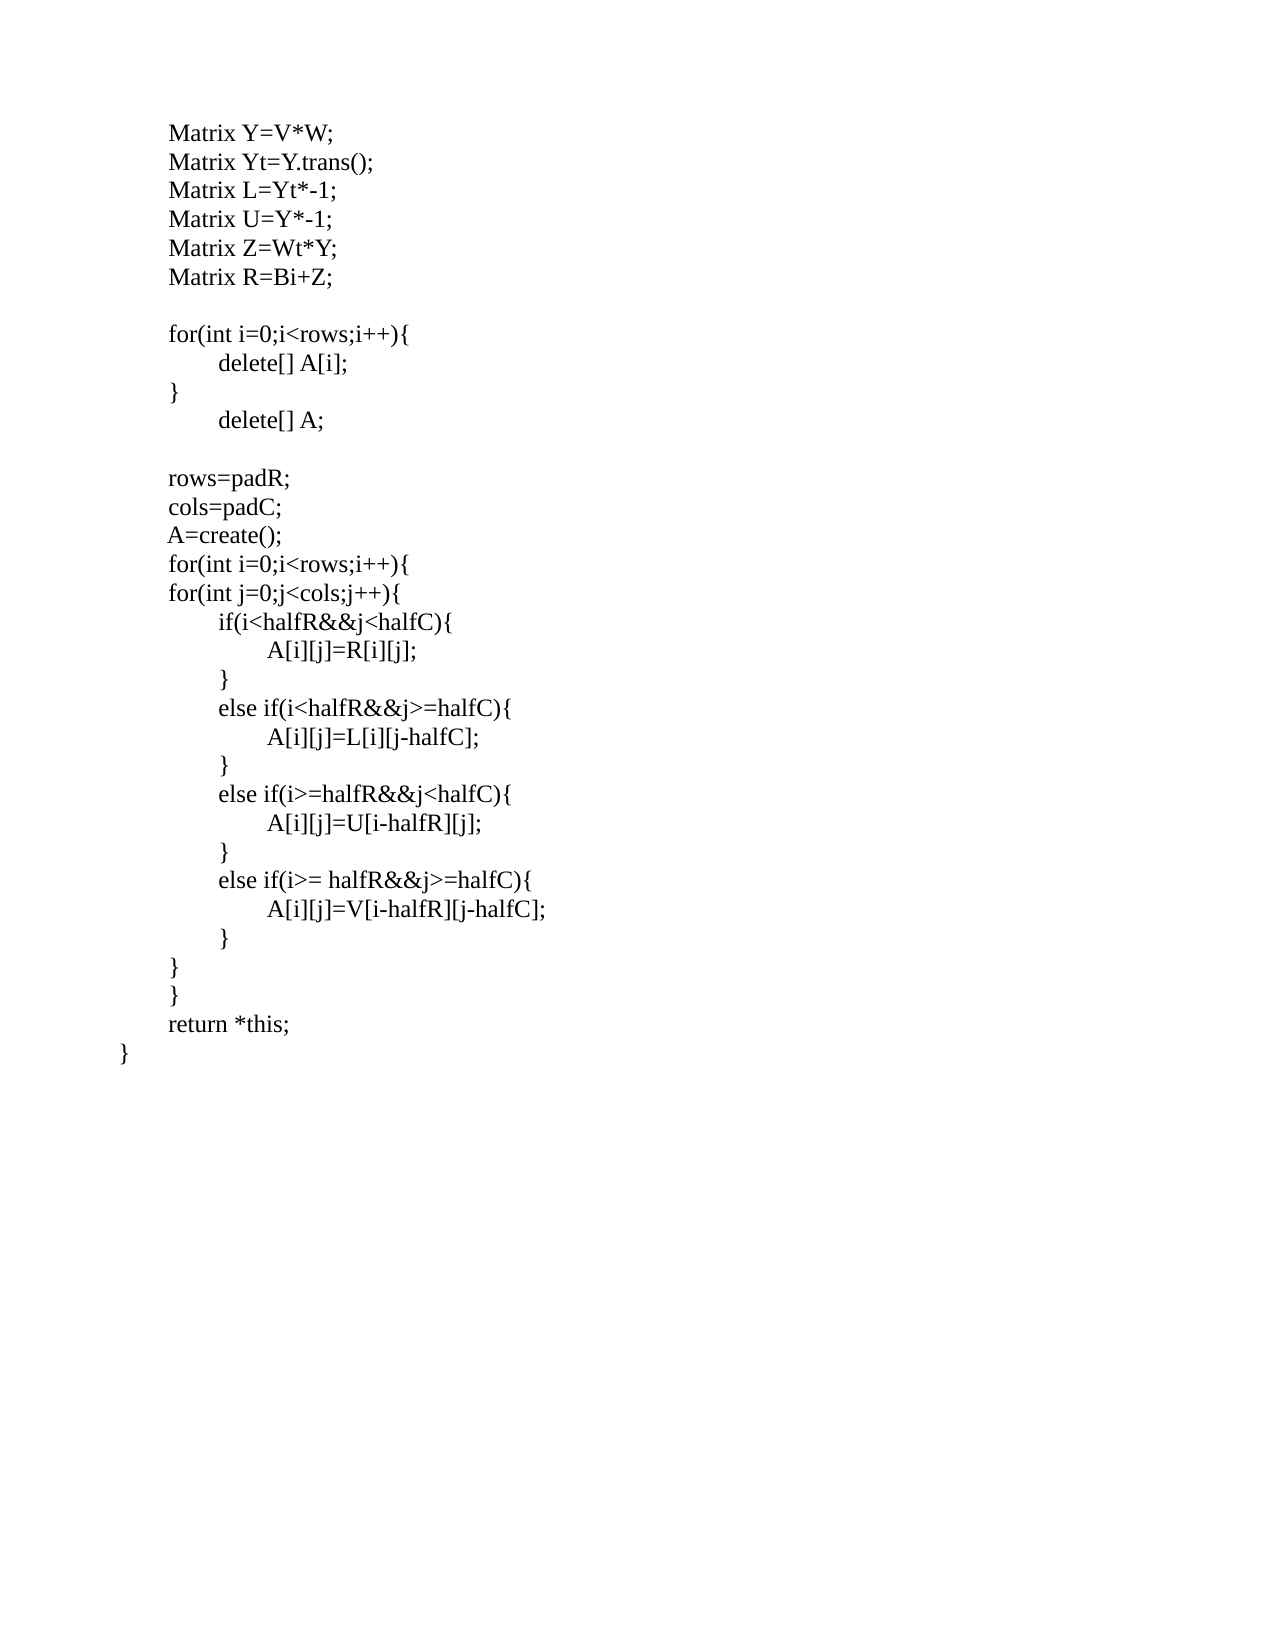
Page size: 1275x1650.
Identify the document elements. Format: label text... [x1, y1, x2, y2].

text A[i][j]=L[i][j-halfC]; [118, 722, 1157, 751]
text } [118, 1038, 1157, 1067]
text else if(i>= halfR&&j>=halfC){ [118, 866, 1157, 894]
text else if(i<halfR&&j>=halfC){ [118, 693, 1157, 722]
text return *this; [118, 1009, 1157, 1038]
text for(int i=0;i<rows;i++){ [118, 319, 1157, 348]
text delete[] A; [118, 406, 1157, 434]
text Matrix U=Y*-1; [118, 204, 1157, 233]
text for(int i=0;i<rows;i++){ [118, 549, 1157, 578]
text if(i<halfR&&j<halfC){ [118, 607, 1157, 636]
text A[i][j]=U[i-halfR][j]; [118, 808, 1157, 837]
text A[i][j]=R[i][j]; [118, 636, 1157, 664]
text for(int j=0;j<cols;j++){ [118, 578, 1157, 607]
text } [118, 923, 1157, 952]
text } [118, 664, 1157, 693]
text Matrix Yt=Y.trans(); [118, 147, 1157, 176]
text } [118, 751, 1157, 779]
text Matrix Z=Wt*Y; [118, 233, 1157, 262]
text else if(i>=halfR&&j<halfC){ [118, 779, 1157, 808]
text } [118, 837, 1157, 866]
text A[i][j]=V[i-halfR][j-halfC]; [118, 894, 1157, 923]
text A=create(); [118, 521, 1157, 549]
text Matrix L=Yt*-1; [118, 176, 1157, 204]
text delete[] A[i]; [118, 348, 1157, 377]
text } [118, 377, 1157, 406]
text } [118, 952, 1157, 981]
text cols=padC; [118, 492, 1157, 521]
text } [118, 981, 1157, 1009]
text Matrix Y=V*W; [118, 118, 1157, 147]
text Matrix R=Bi+Z; [118, 262, 1157, 291]
text rows=padR; [118, 463, 1157, 492]
